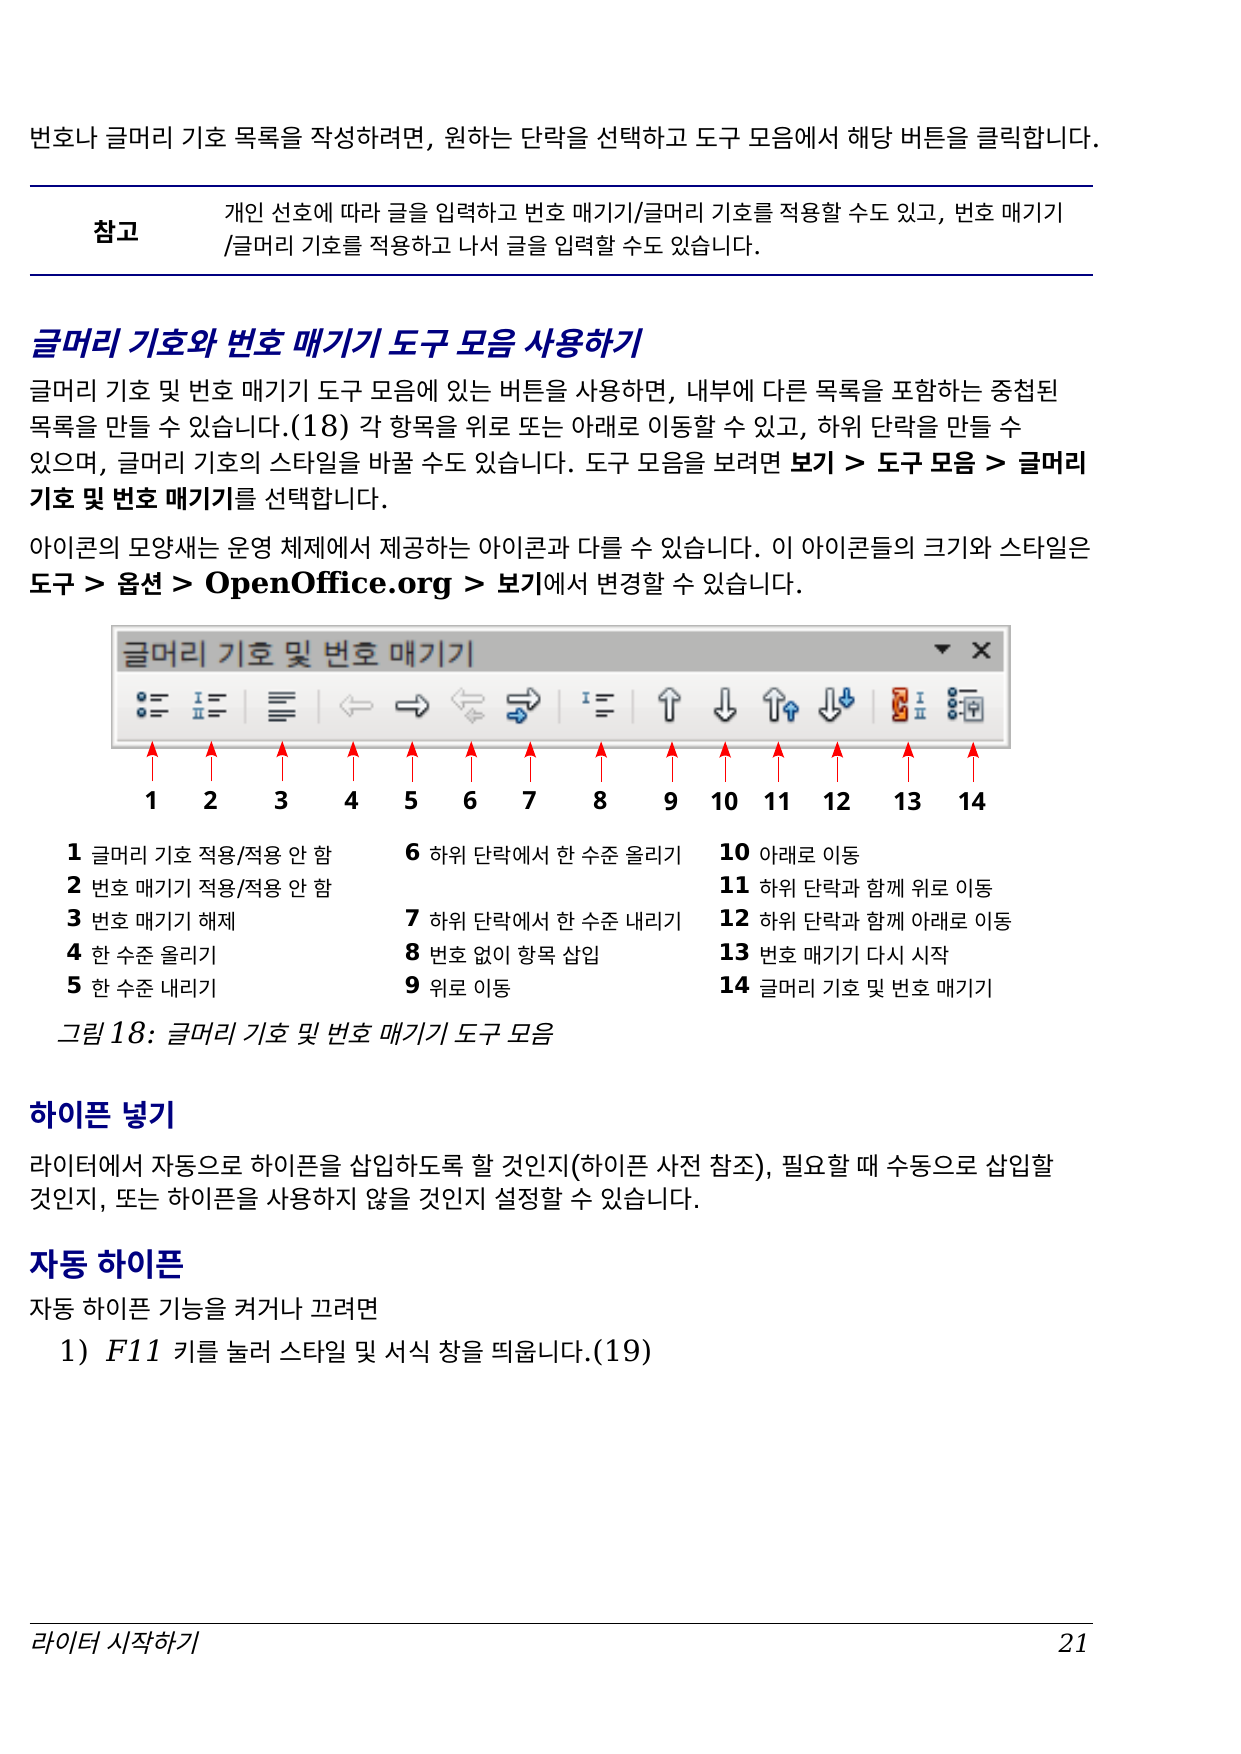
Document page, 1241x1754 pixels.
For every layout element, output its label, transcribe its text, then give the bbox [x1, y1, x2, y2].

table_cell 번호 매기기 적용/적용 안 함 [85, 869, 390, 903]
text 글머리 기호 및 번호 매기기 도구 모음에 있는 버튼을 사용하면, 내부에 다른 목록을 포함하는 중첩된 목록을 만들 수 있습니다.(그림 18) 각 항목을 위로 또는 아래로 이동할 수 있고, 하위 단락을 만들 수 있으며, 글머리 기호의 스타일을 바꿀 수도 있습니다. 도구 모음을 보려면 보기 > 도구 모음 > 글머리 기호 및 번호 매기기를 선택합니다. [29, 371, 1093, 516]
table_header 6 [390, 836, 423, 903]
table_cell 한 수준 올리기 [85, 936, 390, 969]
table_cell 3 [59, 903, 85, 936]
table_header 1 [59, 836, 85, 869]
list 라이터에서 자동으로 하이픈을 삽입하도록 할 것인지(하이픈 사전 참조), 필요할 때 수동으로 삽입할 것인지, 또는 하이픈을 사용하지 않을 것인지 설정할 수 있습니다. [29, 1148, 1093, 1215]
text 번호나 글머리 기호 목록을 작성하려면, 원하는 단락을 선택하고 도구 모음에서 해당 버튼을 클릭합니다. [29, 118, 1093, 154]
table_cell 12 [698, 903, 753, 936]
table_cell 2 [59, 869, 85, 903]
table_cell 하위 단락과 함께 위로 이동 [753, 869, 1064, 903]
table_cell 하위 단락에서 한 수준 내리기 [423, 903, 698, 936]
table_header 글머리 기호 적용/적용 안 함 [85, 836, 390, 869]
table_cell 5 [59, 969, 85, 1002]
text 아이콘의 모양새는 운영 체제에서 제공하는 아이콘과 다를 수 있습니다. 이 아이콘들의 크기와 스타일은 도구 > 옵션 > OpenOffice.org > 보기에서 변경할 수 있습니다. [29, 528, 1093, 601]
table_cell 글머리 기호 및 번호 매기기 [753, 969, 1064, 1002]
table_header 10 [698, 836, 753, 869]
table_cell 한 수준 내리기 [85, 969, 390, 1002]
table_header 참고 [30, 187, 202, 274]
table_cell 11 [698, 869, 753, 903]
table_header 아래로 이동 [753, 836, 1064, 869]
list 자동 하이픈 기능을 켜거나 끄려면 [29, 1289, 1093, 1326]
table_header 개인 선호에 따라 글을 입력하고 번호 매기기/글머리 기호를 적용할 수도 있고, 번호 매기기/글머리 기호를 적용하고 나서 글을 입력할 수도 있습니다. [203, 187, 1093, 274]
table_cell 14 [698, 969, 753, 1002]
table_cell 번호 매기기 다시 시작 [753, 936, 1064, 969]
table_cell 4 [59, 936, 85, 969]
table_cell 13 [698, 936, 753, 969]
table_cell 7 [390, 903, 423, 936]
table_cell 번호 없이 항목 삽입 [423, 936, 698, 969]
subtitle 글머리 기호와 번호 매기기 도구 모음 사용하기 [29, 318, 1093, 365]
text 그림 18: 글머리 기호 및 번호 매기기 도구 모음 [56, 1014, 1066, 1050]
picture [111, 625, 1011, 749]
table_cell 하위 단락과 함께 아래로 이동 [753, 903, 1064, 936]
list F11 키를 눌러 스타일 및 서식 창을 띄웁니다.(그림19) [88, 1332, 1093, 1368]
table_cell 번호 매기기 해제 [85, 903, 390, 936]
table_cell 8 [390, 936, 423, 969]
table_header 하위 단락에서 한 수준 올리기 [423, 836, 698, 903]
subtitle 하이픈 넣기 [29, 1092, 1093, 1135]
subtitle 자동 하이픈 [29, 1246, 1093, 1283]
table_cell 위로 이동 [423, 969, 698, 1002]
table_cell 9 [390, 969, 423, 1002]
